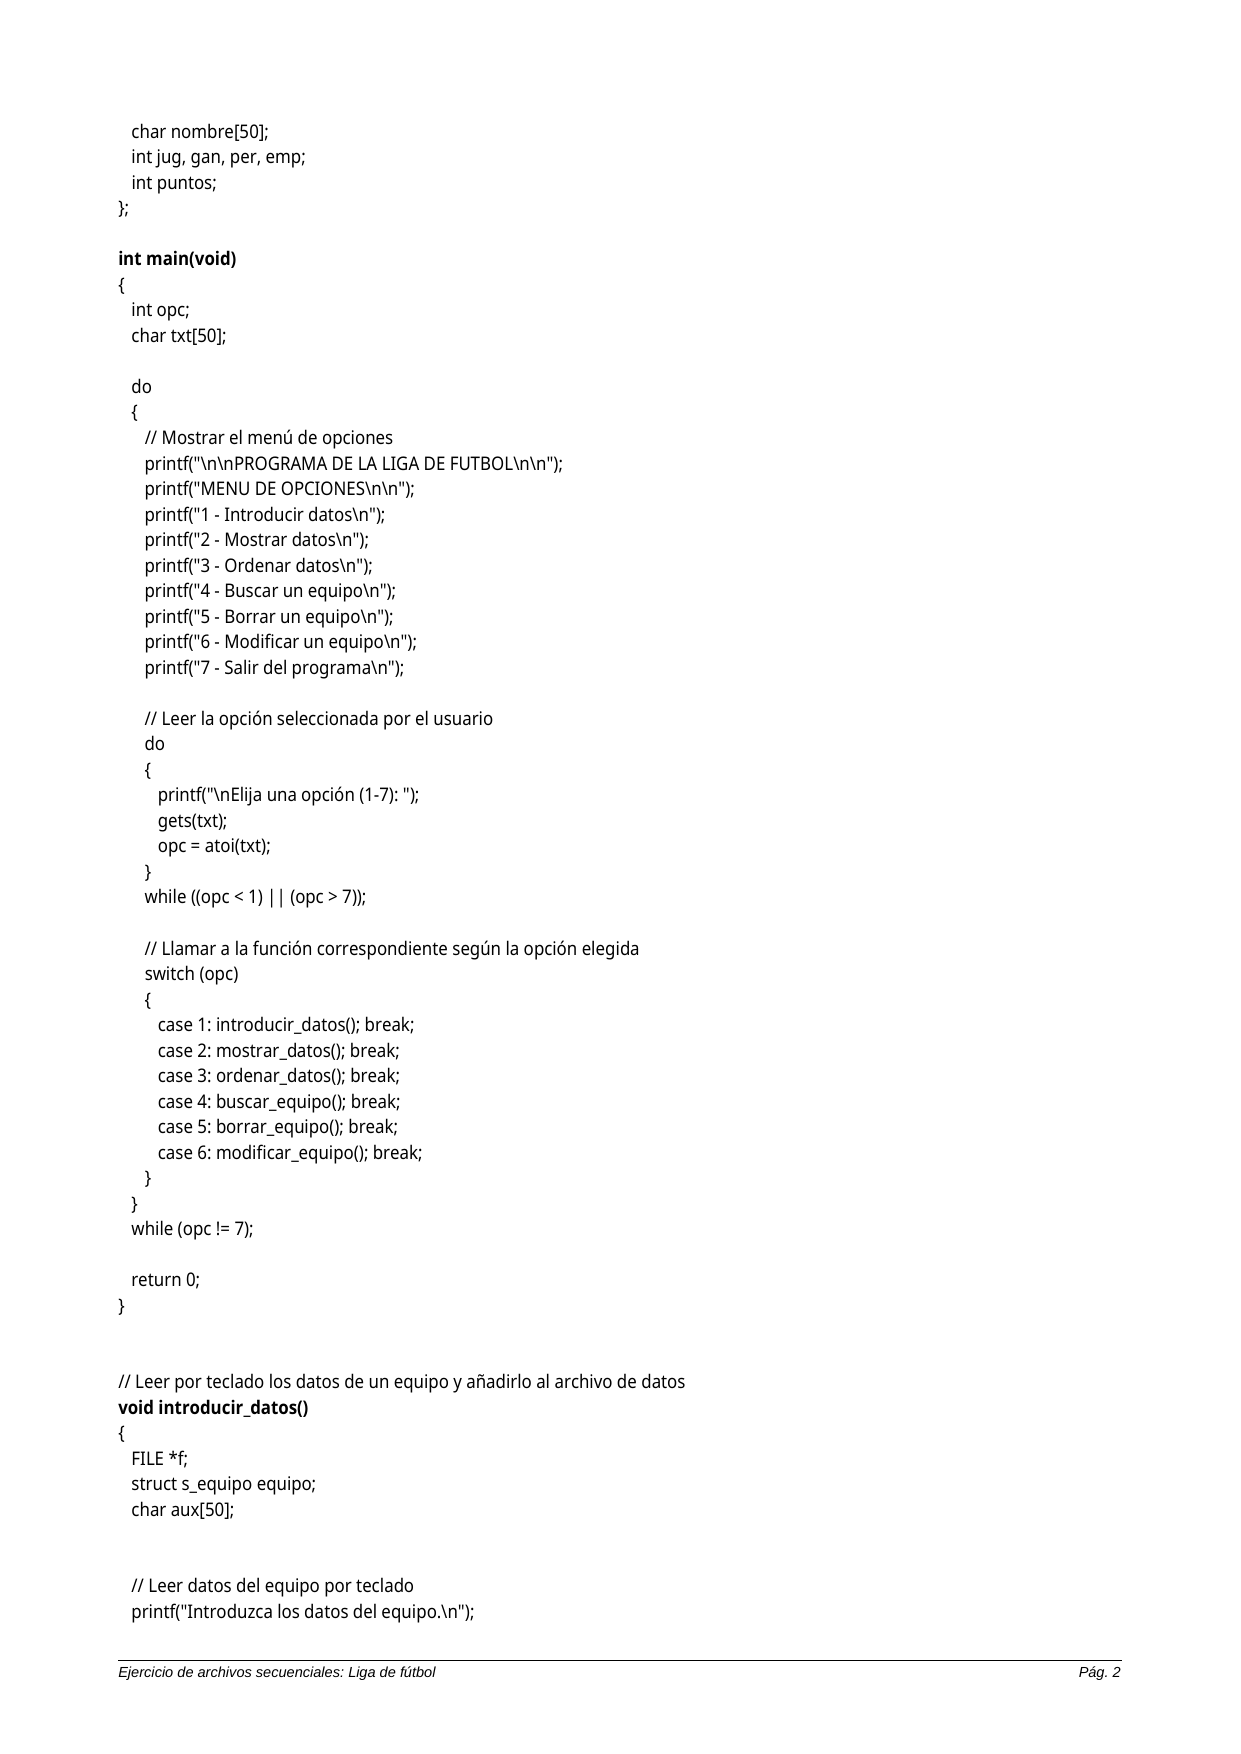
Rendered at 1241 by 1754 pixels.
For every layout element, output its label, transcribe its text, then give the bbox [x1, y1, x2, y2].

text return 0; [118, 1267, 1122, 1292]
text struct s_equipo equipo; [118, 1471, 1122, 1496]
text printf("\nElija una opción (1-7): "); [118, 782, 1122, 807]
text { [118, 271, 1122, 297]
text // Leer por teclado los datos de un equipo y añadirlo al archivo de datos [118, 1369, 1122, 1394]
text printf("5 - Borrar un equipo\n"); [118, 603, 1122, 628]
text while ((opc < 1) || (opc > 7)); [118, 884, 1122, 909]
text printf("MENU DE OPCIONES\n\n"); [118, 475, 1122, 501]
text printf("\n\nPROGRAMA DE LA LIGA DE FUTBOL\n\n"); [118, 450, 1122, 475]
text case 3: ordenar_datos(); break; [118, 1062, 1122, 1088]
text // Llamar a la función correspondiente según la opción elegida [118, 935, 1122, 960]
text // Mostrar el menú de opciones [118, 424, 1122, 450]
text while (opc != 7); [118, 1216, 1122, 1241]
text { [118, 1420, 1122, 1445]
text char aux[50]; [118, 1496, 1122, 1522]
text switch (opc) [118, 960, 1122, 986]
text printf("7 - Salir del programa\n"); [118, 654, 1122, 679]
text } [118, 1164, 1122, 1190]
text case 1: introducir_datos(); break; [118, 1011, 1122, 1037]
text case 5: borrar_equipo(); break; [118, 1113, 1122, 1139]
text void introducir_datos() [118, 1394, 1122, 1420]
text printf("3 - Ordenar datos\n"); [118, 552, 1122, 577]
text opc = atoi(txt); [118, 833, 1122, 858]
text } [118, 1292, 1122, 1318]
text do [118, 373, 1122, 399]
text do [118, 731, 1122, 756]
text int main(void) [118, 246, 1122, 271]
text }; [118, 195, 1122, 220]
text case 4: buscar_equipo(); break; [118, 1088, 1122, 1113]
text case 6: modificar_equipo(); break; [118, 1139, 1122, 1164]
text { [118, 399, 1122, 424]
text printf("1 - Introducir datos\n"); [118, 501, 1122, 526]
text printf("6 - Modificar un equipo\n"); [118, 628, 1122, 654]
text int opc; [118, 297, 1122, 322]
text char txt[50]; [118, 322, 1122, 348]
text gets(txt); [118, 807, 1122, 833]
text } [118, 858, 1122, 884]
text int puntos; [118, 169, 1122, 195]
text { [118, 756, 1122, 782]
text printf("4 - Buscar un equipo\n"); [118, 577, 1122, 603]
text char nombre[50]; [118, 118, 1122, 144]
text case 2: mostrar_datos(); break; [118, 1037, 1122, 1062]
text FILE *f; [118, 1445, 1122, 1471]
text } [118, 1190, 1122, 1216]
text // Leer datos del equipo por teclado [118, 1573, 1122, 1598]
text { [118, 986, 1122, 1011]
text printf("2 - Mostrar datos\n"); [118, 526, 1122, 552]
text int jug, gan, per, emp; [118, 144, 1122, 169]
text // Leer la opción seleccionada por el usuario [118, 705, 1122, 731]
text printf("Introduzca los datos del equipo.\n"); [118, 1598, 1122, 1624]
